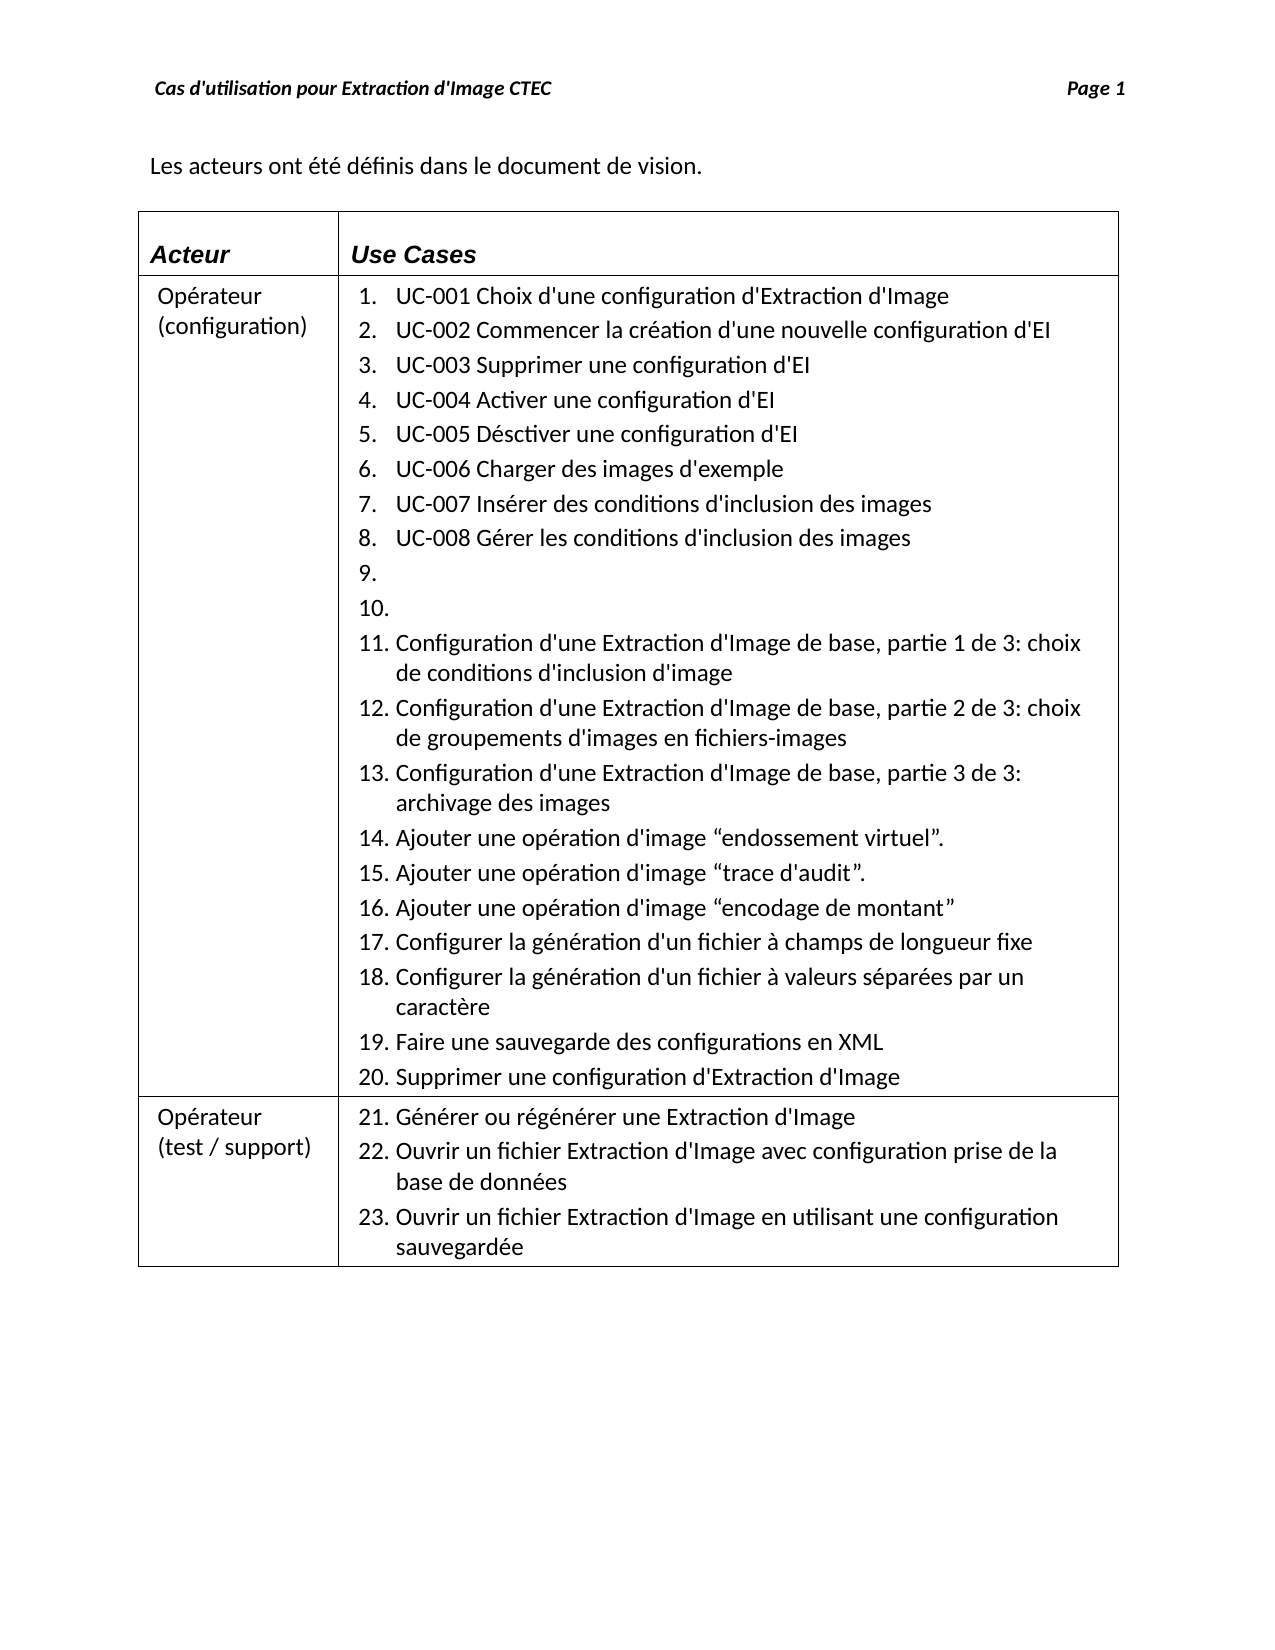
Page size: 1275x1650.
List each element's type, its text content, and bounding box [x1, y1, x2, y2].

table_cell Opérateur (configuration) [139, 276, 338, 1096]
table_cell Opérateur (test / support) [139, 1097, 338, 1266]
table_cell Générer ou régénérer une Extraction d'Image Ouvrir un fichier Extraction d'Image avec configuration prise de la base de données Ouvrir un fichier Extraction d'Image en utilisant une configuration sauvegardée [339, 1097, 1118, 1266]
table_header Use Cases [339, 212, 1118, 274]
text Les acteurs ont été définis dans le document de vision. [150, 150, 1125, 181]
table_cell UC-001 Choix d'une configuration d'Extraction d'Image UC-002 Commencer la création d'une nouvelle configuration d'EI UC-003 Supprimer une configuration d'EI UC-004 Activer une configuration d'EI UC-005 Désctiver une configuration d'EI UC-006 Charger des images d'exemple UC-007 Insérer des conditions d'inclusion des images UC-008 Gérer les conditions d'inclusion des images Configuration d'une Extraction d'Image de base, partie 1 de 3: choix de conditions d'inclusion d'image Configuration d'une Extraction d'Image de base, partie 2 de 3: choix de groupements d'images en fichiers-images Configuration d'une Extraction d'Image de base, partie 3 de 3: archivage des images Ajouter une opération d'image “endossement virtuel”. Ajouter une opération d'image “trace d'audit”. Ajouter une opération d'image “encodage de montant” Configurer la génération d'un fichier à champs de longueur fixe Configurer la génération d'un fichier à valeurs séparées par un caractère Faire une sauvegarde des configurations en XML Supprimer une configuration d'Extraction d'Image [339, 276, 1118, 1096]
table_header Acteur [139, 212, 338, 274]
